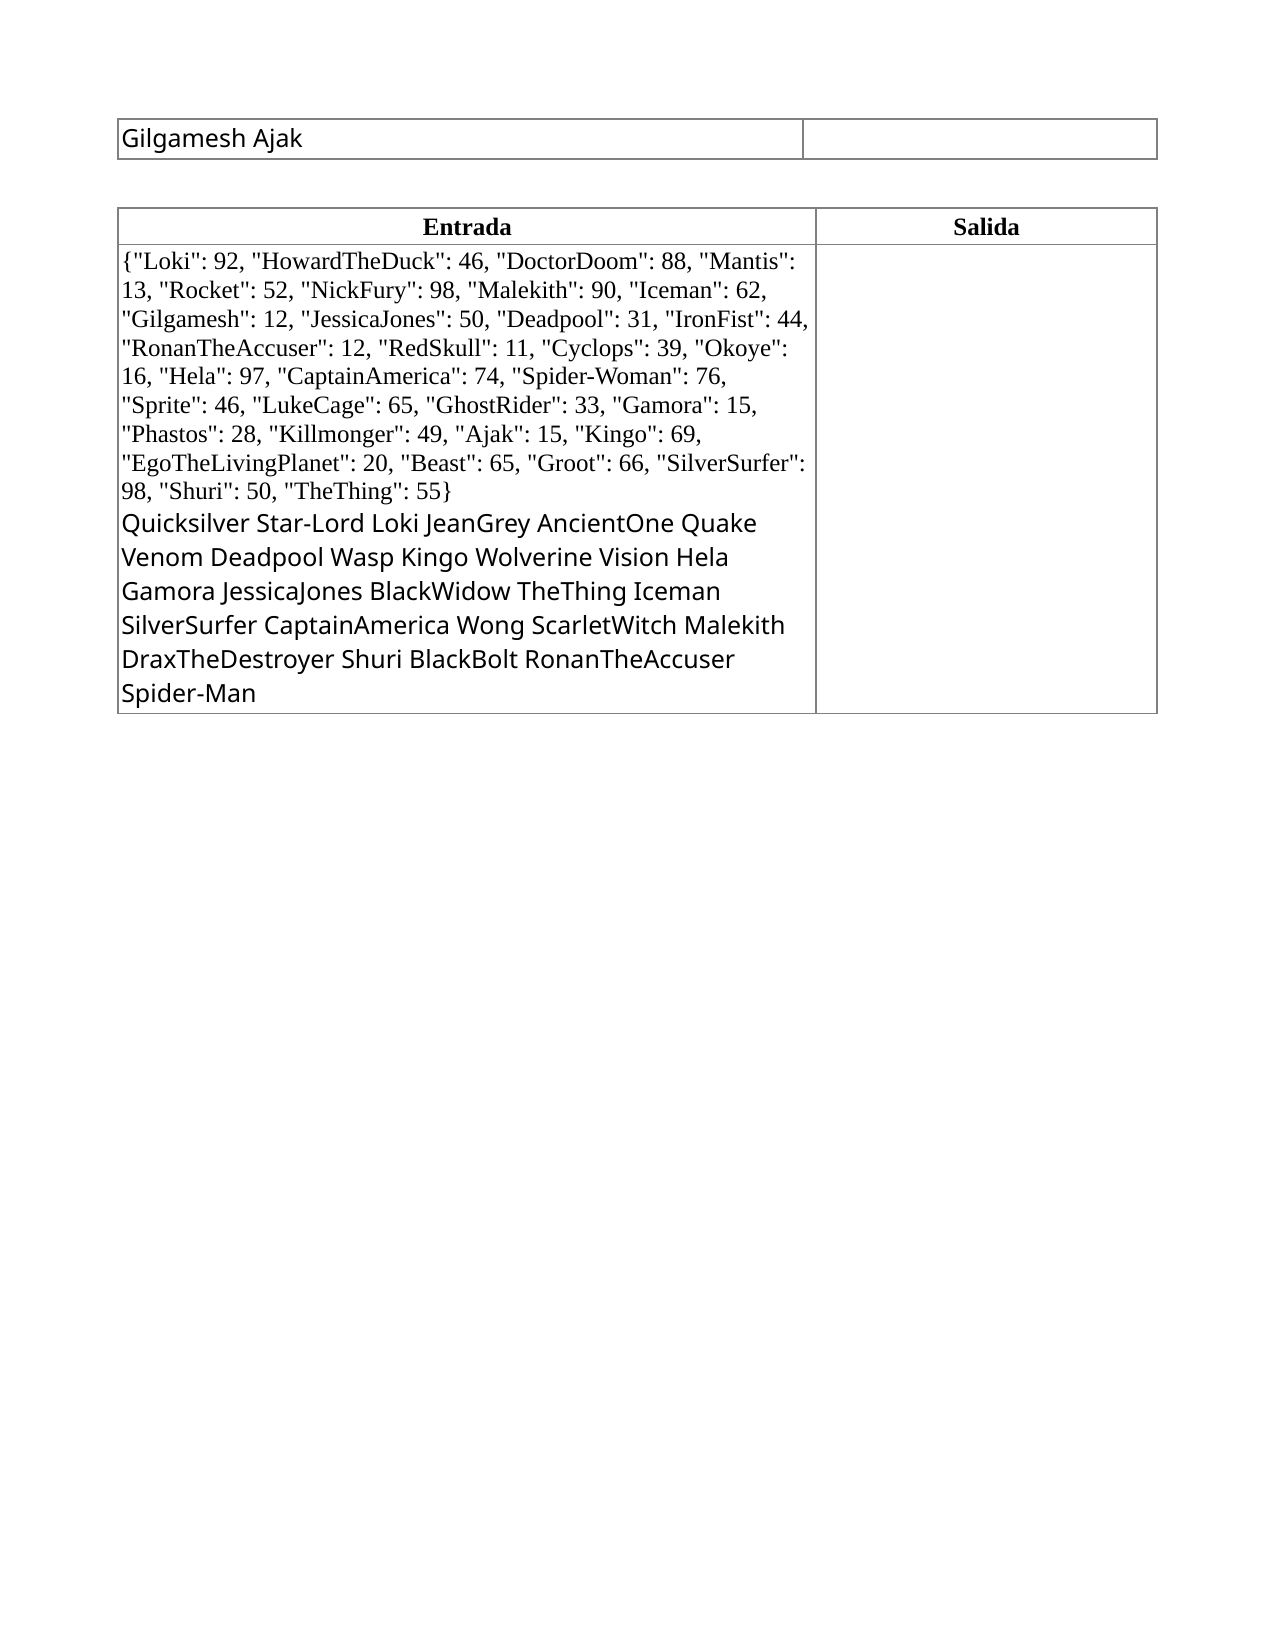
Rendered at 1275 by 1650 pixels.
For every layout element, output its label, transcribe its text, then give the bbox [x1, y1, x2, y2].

table_cell [804, 120, 1156, 158]
table_header Entrada [119, 209, 815, 243]
table_cell {"Loki": 92, "HowardTheDuck": 46, "DoctorDoom": 88, "Mantis": 13, "Rocket": 52, "NickFury": 98, "Malekith": 90, "Iceman": 62, "Gilgamesh": 12, "JessicaJones": 50, "Deadpool": 31, "IronFist": 44, "RonanTheAccuser": 12, "RedSkull": 11, "Cyclops": 39, "Okoye": 16, "Hela": 97, "CaptainAmerica": 74, "Spider-Woman": 76, "Sprite": 46, "LukeCage": 65, "GhostRider": 33, "Gamora": 15, "Phastos": 28, "Killmonger": 49, "Ajak": 15, "Kingo": 69, "EgoTheLivingPlanet": 20, "Beast": 65, "Groot": 66, "SilverSurfer": 98, "Shuri": 50, "TheThing": 55} Quicksilver Star-Lord Loki JeanGrey AncientOne Quake Venom Deadpool Wasp Kingo Wolverine Vision Hela Gamora JessicaJones BlackWidow TheThing Iceman SilverSurfer CaptainAmerica Wong ScarletWitch Malekith DraxTheDestroyer Shuri BlackBolt RonanTheAccuser Spider-Man [119, 245, 815, 712]
table_header Salida [817, 209, 1156, 243]
table_cell [817, 245, 1156, 712]
table_cell Gilgamesh Ajak [119, 120, 802, 158]
